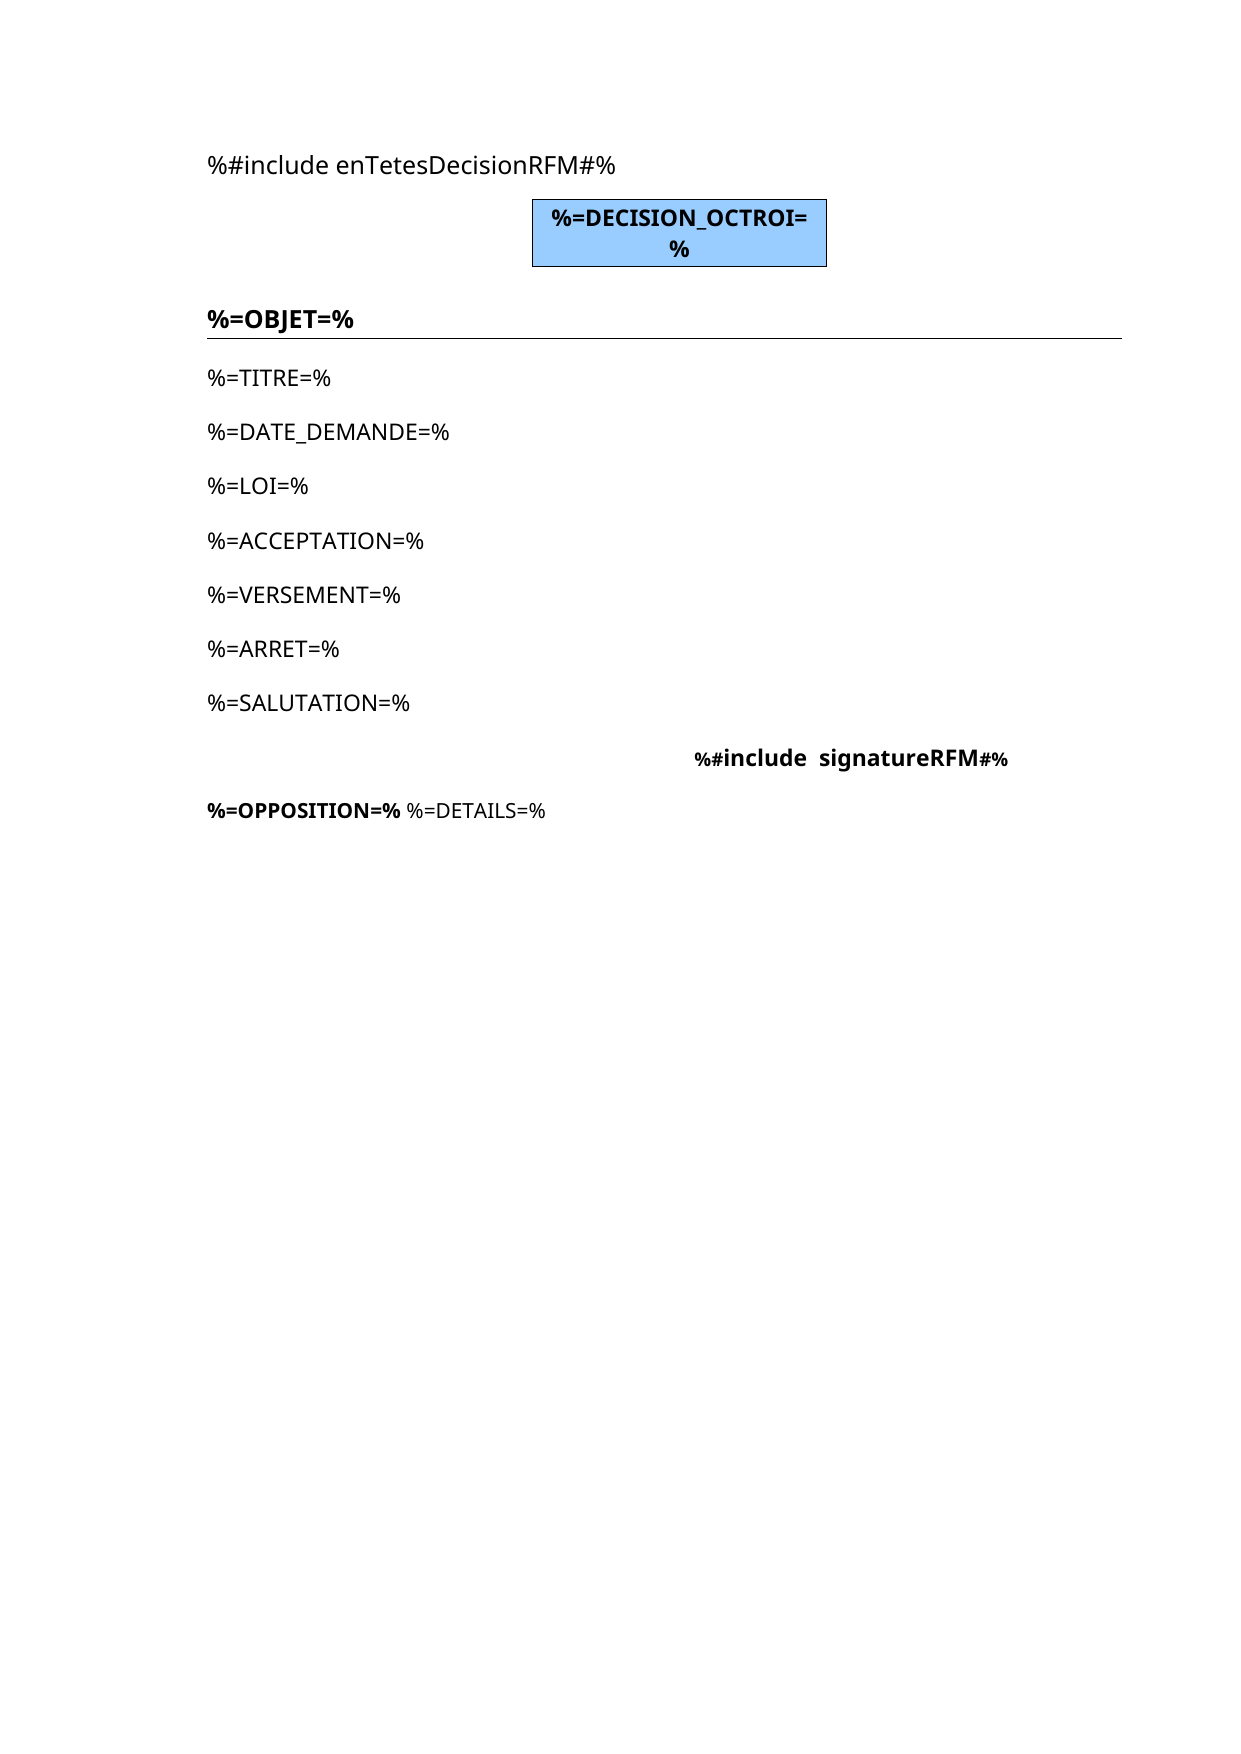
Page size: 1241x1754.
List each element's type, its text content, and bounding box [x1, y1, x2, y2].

text %=ARRET=% [207, 633, 1122, 664]
text %#include signatureRFM#% [207, 742, 1122, 773]
text %=OPPOSITION=% %=DETAILS=% [207, 796, 1122, 824]
subtitle %=DECISION_OCTROI=% [533, 200, 826, 266]
text %=OBJET=% [207, 302, 1122, 338]
text %=VERSEMENT=% [207, 579, 1122, 610]
text %=DATE_DEMANDE=% [207, 416, 1122, 447]
text %=ACCEPTATION=% [207, 524, 1122, 556]
text %=TITRE=% [207, 362, 1122, 393]
text %=LOI=% [207, 470, 1122, 502]
text %#include enTetesDecisionRFM#% [207, 148, 1122, 182]
text %=SALUTATION=% [207, 687, 1122, 719]
